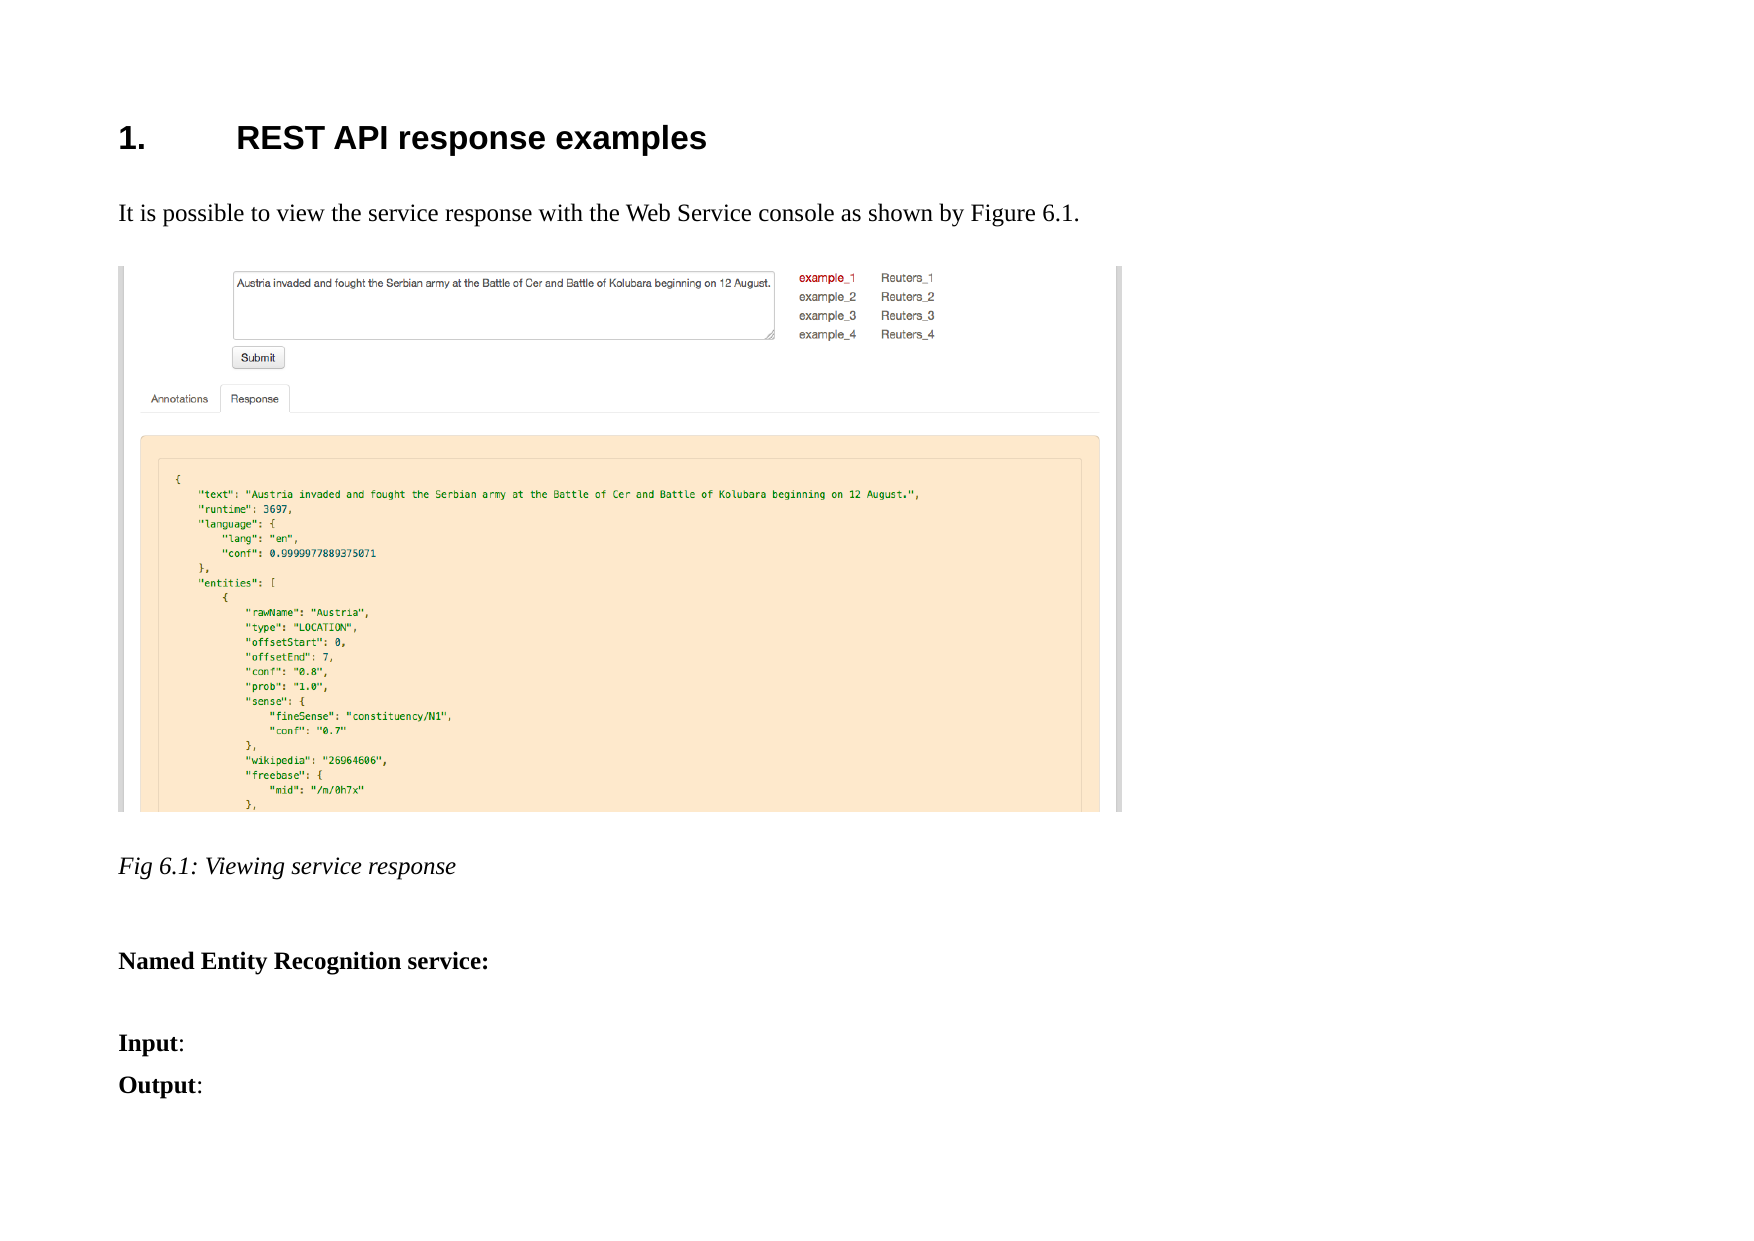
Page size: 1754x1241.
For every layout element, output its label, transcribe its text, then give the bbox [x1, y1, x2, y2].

text Named Entity Recognition service: [118, 946, 1636, 975]
picture [118, 266, 1122, 812]
subtitle REST API response examples [118, 118, 1636, 157]
text Output: [118, 1070, 1636, 1098]
text Fig 6.1: Viewing service response [118, 851, 1636, 880]
text Input: [118, 1028, 1636, 1057]
text It is possible to view the service response with the Web Service console as shown by Figure 6.1. [118, 198, 1636, 227]
